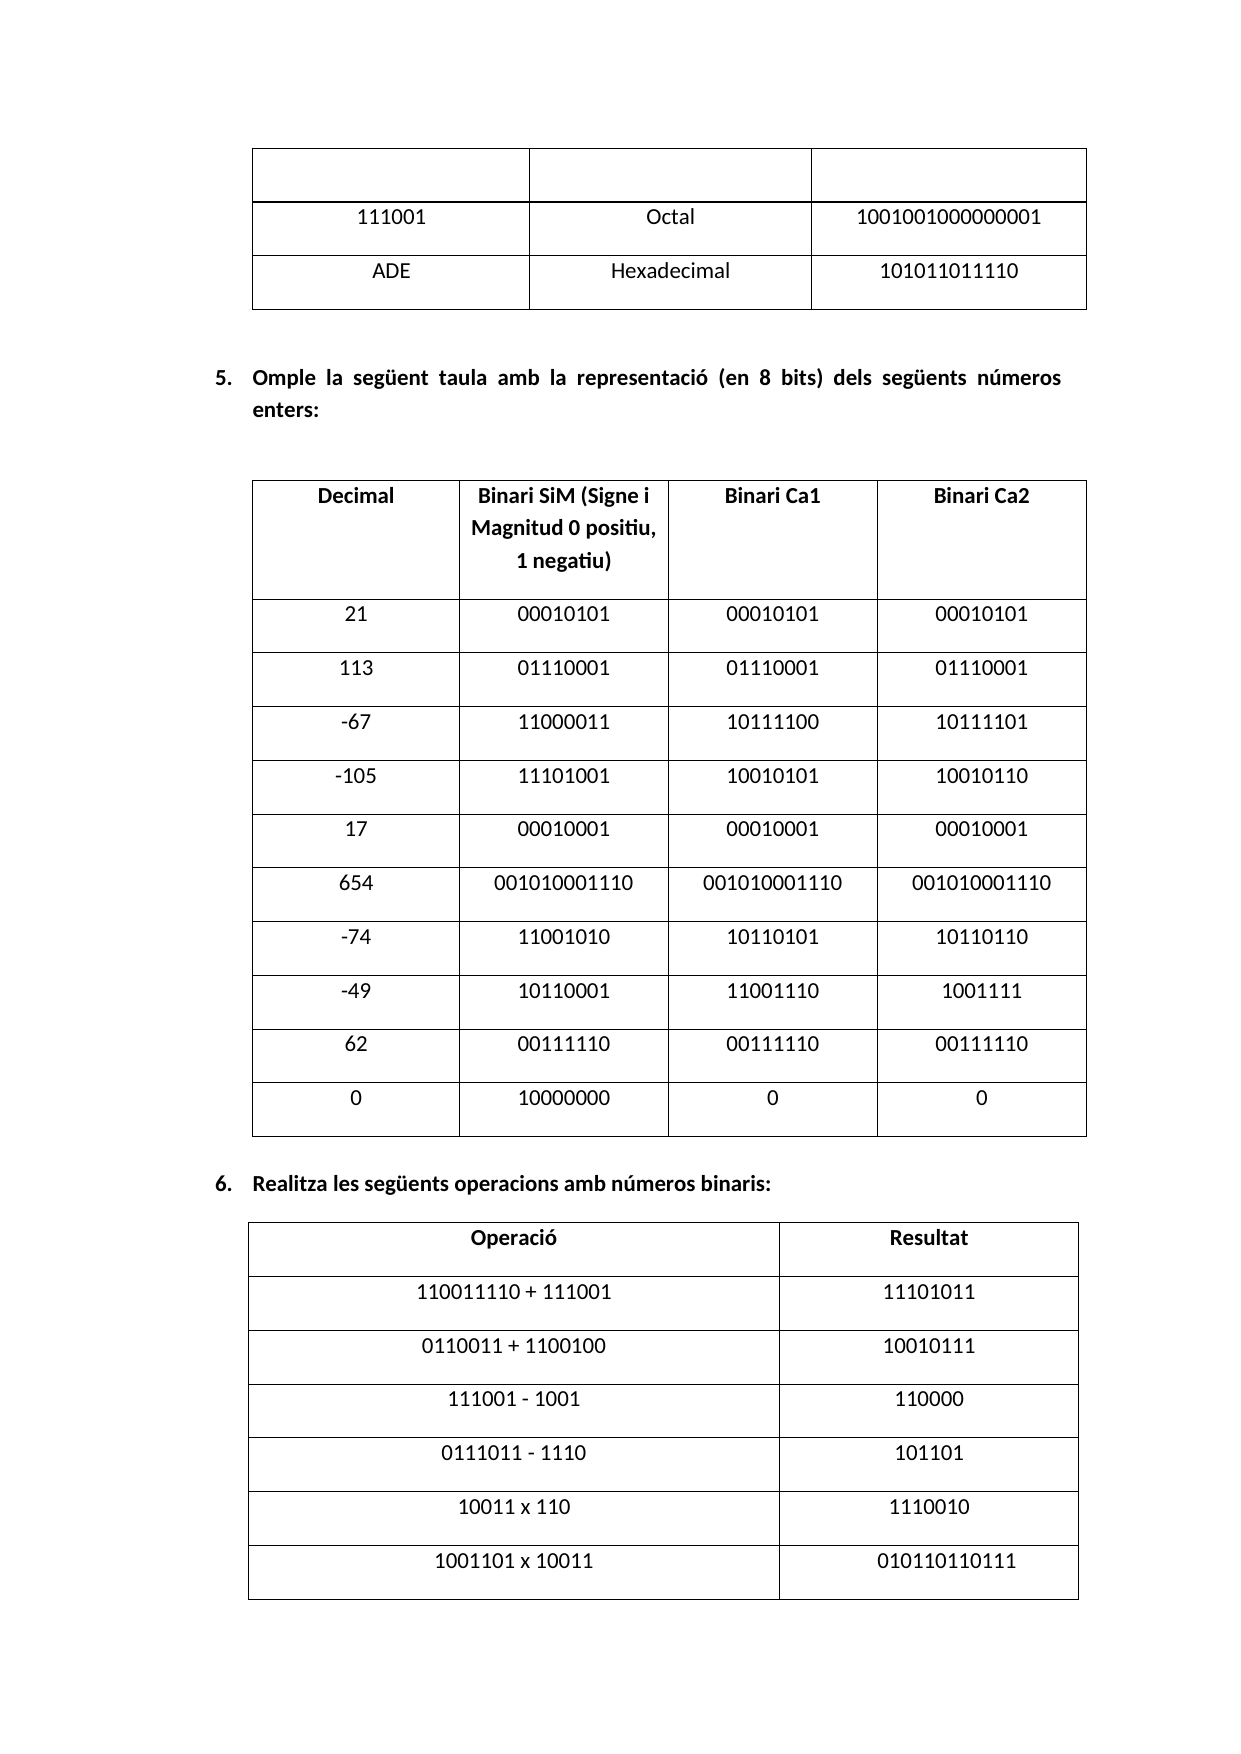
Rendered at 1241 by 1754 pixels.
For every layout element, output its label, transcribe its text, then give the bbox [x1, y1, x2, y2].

table_cell Hexadecimal [530, 256, 811, 309]
table_cell 111001 - 1001 [249, 1385, 779, 1437]
table_header Resultat [780, 1223, 1078, 1276]
table_cell 101101 [780, 1438, 1078, 1491]
table_cell 0110011 + 1100100 [249, 1331, 779, 1383]
table_cell 10110110 [878, 922, 1086, 975]
table_cell 00010001 [878, 815, 1086, 867]
table_cell 0 [878, 1083, 1086, 1136]
table_cell 1001101 x 10011 [249, 1546, 779, 1598]
table_cell 1001111 [878, 976, 1086, 1028]
table_cell 10010101 [669, 761, 877, 813]
table_cell 1110010 [780, 1492, 1078, 1545]
table_cell 00010101 [878, 600, 1086, 652]
table_cell 10010111 [780, 1331, 1078, 1383]
table_header Decimal [253, 481, 459, 598]
table_cell ADE [253, 256, 529, 309]
table_cell [530, 149, 811, 201]
table_cell 10110101 [669, 922, 877, 975]
table_cell 11000011 [460, 707, 668, 760]
table_cell 1001001000000001 [812, 203, 1086, 255]
table_header Binari Ca1 [669, 481, 877, 598]
table_cell 00111110 [878, 1030, 1086, 1082]
table_cell 11001010 [460, 922, 668, 975]
table_cell -67 [253, 707, 459, 760]
table_header Binari Ca2 [878, 481, 1086, 598]
table_cell [253, 149, 529, 201]
table_cell 110011110 + 111001 [249, 1277, 779, 1330]
table_cell 10110001 [460, 976, 668, 1028]
table_cell 001010001110 [878, 868, 1086, 921]
table_cell 654 [253, 868, 459, 921]
table_cell 113 [253, 653, 459, 706]
table_cell 111001 [253, 203, 529, 255]
table_cell 0 [669, 1083, 877, 1136]
table_cell Octal [530, 203, 811, 255]
table_cell 001010001110 [669, 868, 877, 921]
table_cell 101011011110 [812, 256, 1086, 309]
table_cell 21 [253, 600, 459, 652]
table_cell 11101011 [780, 1277, 1078, 1330]
table_cell -49 [253, 976, 459, 1028]
table_cell 010110110111 [780, 1546, 1078, 1598]
table_cell 01110001 [669, 653, 877, 706]
table_cell 00010001 [460, 815, 668, 867]
table_cell 11001110 [669, 976, 877, 1028]
table_cell 001010001110 [460, 868, 668, 921]
list Realitza les següents operacions amb números binaris: [215, 1169, 1063, 1197]
table_cell 00010101 [460, 600, 668, 652]
table_cell 00010001 [669, 815, 877, 867]
table_cell 0111011 - 1110 [249, 1438, 779, 1491]
table_cell 00010101 [669, 600, 877, 652]
table_cell 01110001 [460, 653, 668, 706]
table_cell 0 [253, 1083, 459, 1136]
table_cell -74 [253, 922, 459, 975]
table_cell 62 [253, 1030, 459, 1082]
table_header Operació [249, 1223, 779, 1276]
table_cell 10000000 [460, 1083, 668, 1136]
table_cell 110000 [780, 1385, 1078, 1437]
table_cell 00111110 [669, 1030, 877, 1082]
table_cell [812, 149, 1086, 201]
table_cell 10111100 [669, 707, 877, 760]
table_cell -105 [253, 761, 459, 813]
table_header Binari SiM (Signe i Magnitud 0 positiu, 1 negatiu) [460, 481, 668, 598]
table_cell 11101001 [460, 761, 668, 813]
table_cell 00111110 [460, 1030, 668, 1082]
table_cell 10011 x 110 [249, 1492, 779, 1545]
table_cell 10010110 [878, 761, 1086, 813]
table_cell 17 [253, 815, 459, 867]
table_cell 01110001 [878, 653, 1086, 706]
list Omple la següent taula amb la representació (en 8 bits) dels següents números enters: [215, 363, 1063, 423]
table_cell 10111101 [878, 707, 1086, 760]
